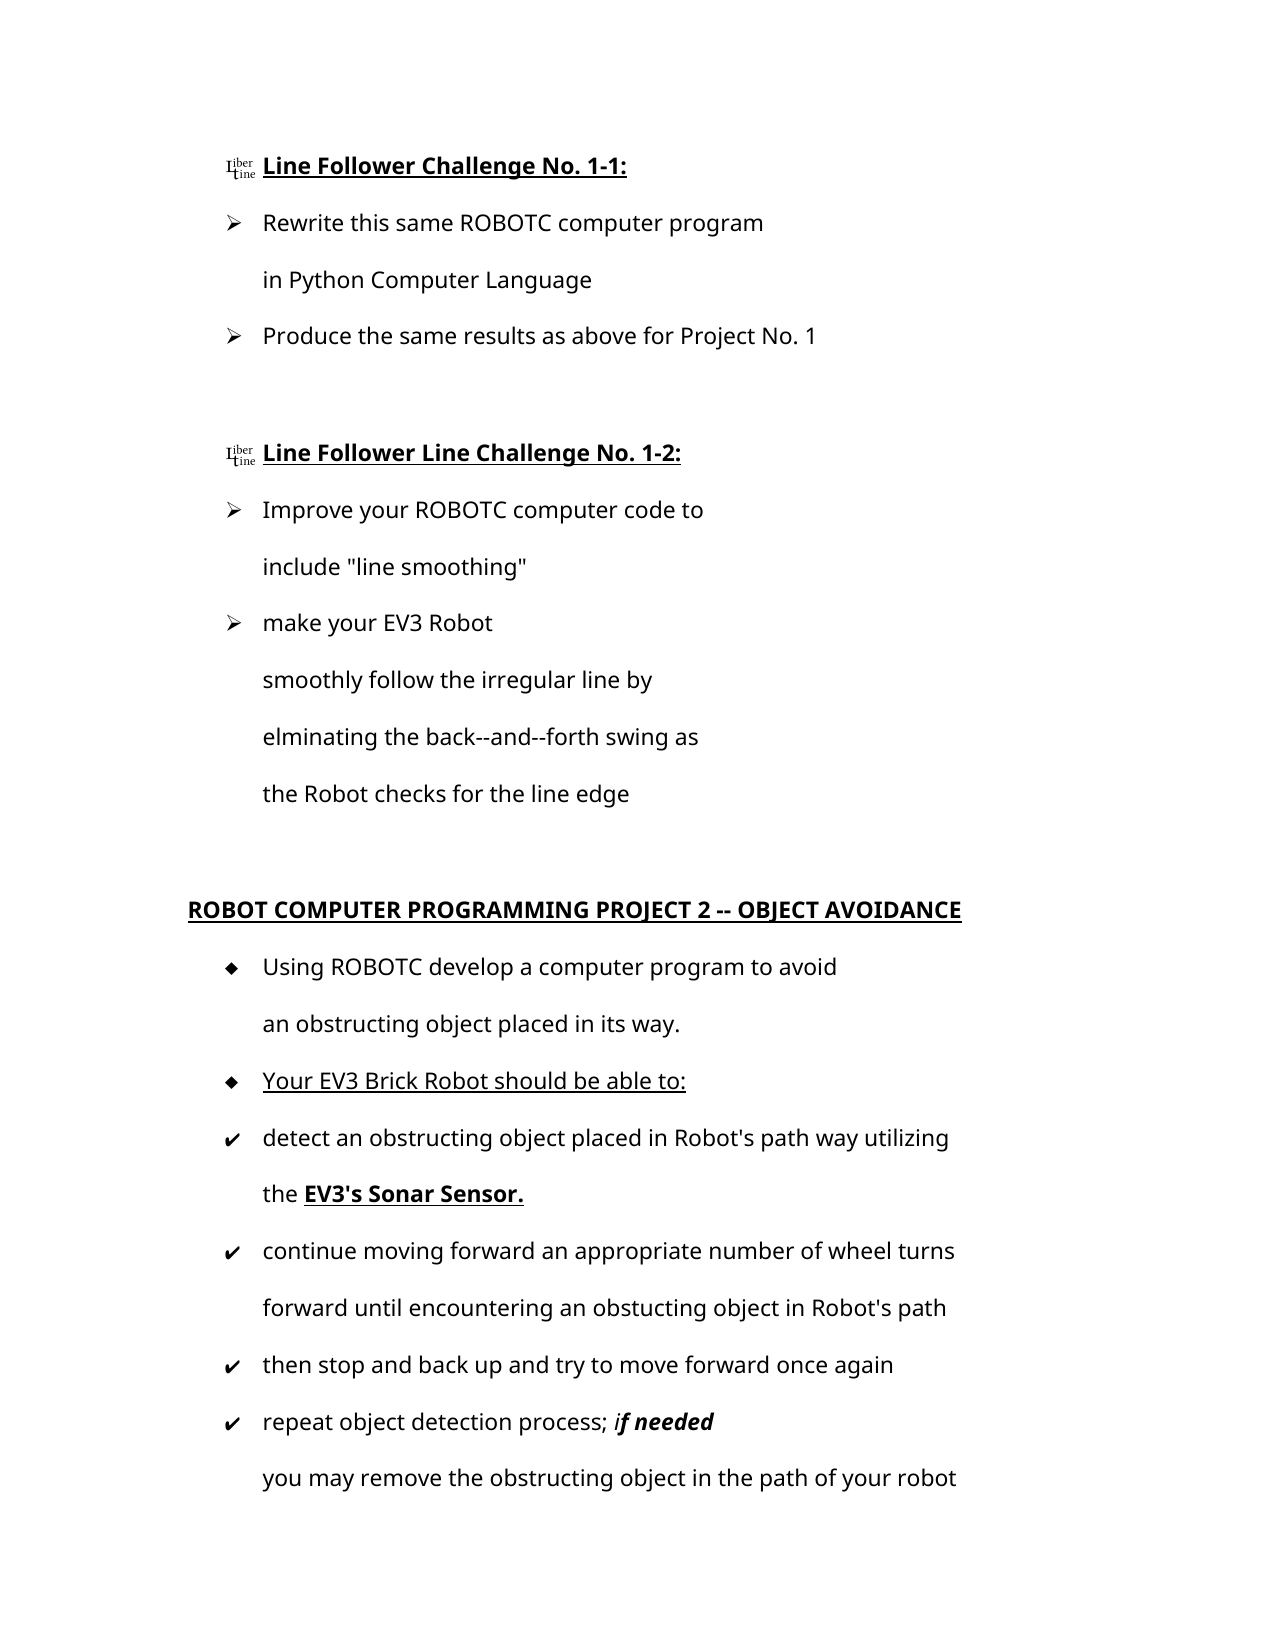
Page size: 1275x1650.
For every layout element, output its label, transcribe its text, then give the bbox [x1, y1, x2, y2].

list Line Follower Challenge No. 1-1: [225, 150, 1087, 181]
list continue moving forward an appropriate number of wheel turns [225, 1235, 1087, 1266]
text smoothly follow the irregular line by [262, 664, 1087, 695]
text the Robot checks for the line edge [262, 778, 1087, 809]
text an obstructing object placed in its way. [262, 1008, 1087, 1039]
text elminating the back--and--forth swing as [262, 721, 1087, 752]
text you may remove the obstructing object in the path of your robot [262, 1462, 1087, 1493]
list Using ROBOTC develop a computer program to avoid [225, 951, 1087, 982]
list Your EV3 Brick Robot should be able to: [225, 1065, 1087, 1096]
list detect an obstructing object placed in Robot's path way utilizing [225, 1122, 1087, 1153]
text include "line smoothing" [262, 551, 1087, 582]
list Line Follower Line Challenge No. 1-2: [225, 437, 1087, 468]
text in Python Computer Language [262, 263, 1087, 295]
text forward until encountering an obstucting object in Robot's path [262, 1292, 1087, 1323]
list repeat object detection process; if needed [225, 1405, 1087, 1437]
list Improve your ROBOTC computer code to [225, 494, 1087, 525]
text ROBOT COMPUTER PROGRAMMING PROJECT 2 -- OBJECT AVOIDANCE [187, 894, 1087, 926]
list Rewrite this same ROBOTC computer program [225, 207, 1087, 238]
list Produce the same results as above for Project No. 1 [225, 320, 1087, 352]
list then stop and back up and try to move forward once again [225, 1349, 1087, 1380]
text the EV3's Sonar Sensor. [262, 1178, 1087, 1209]
list make your EV3 Robot [225, 607, 1087, 639]
